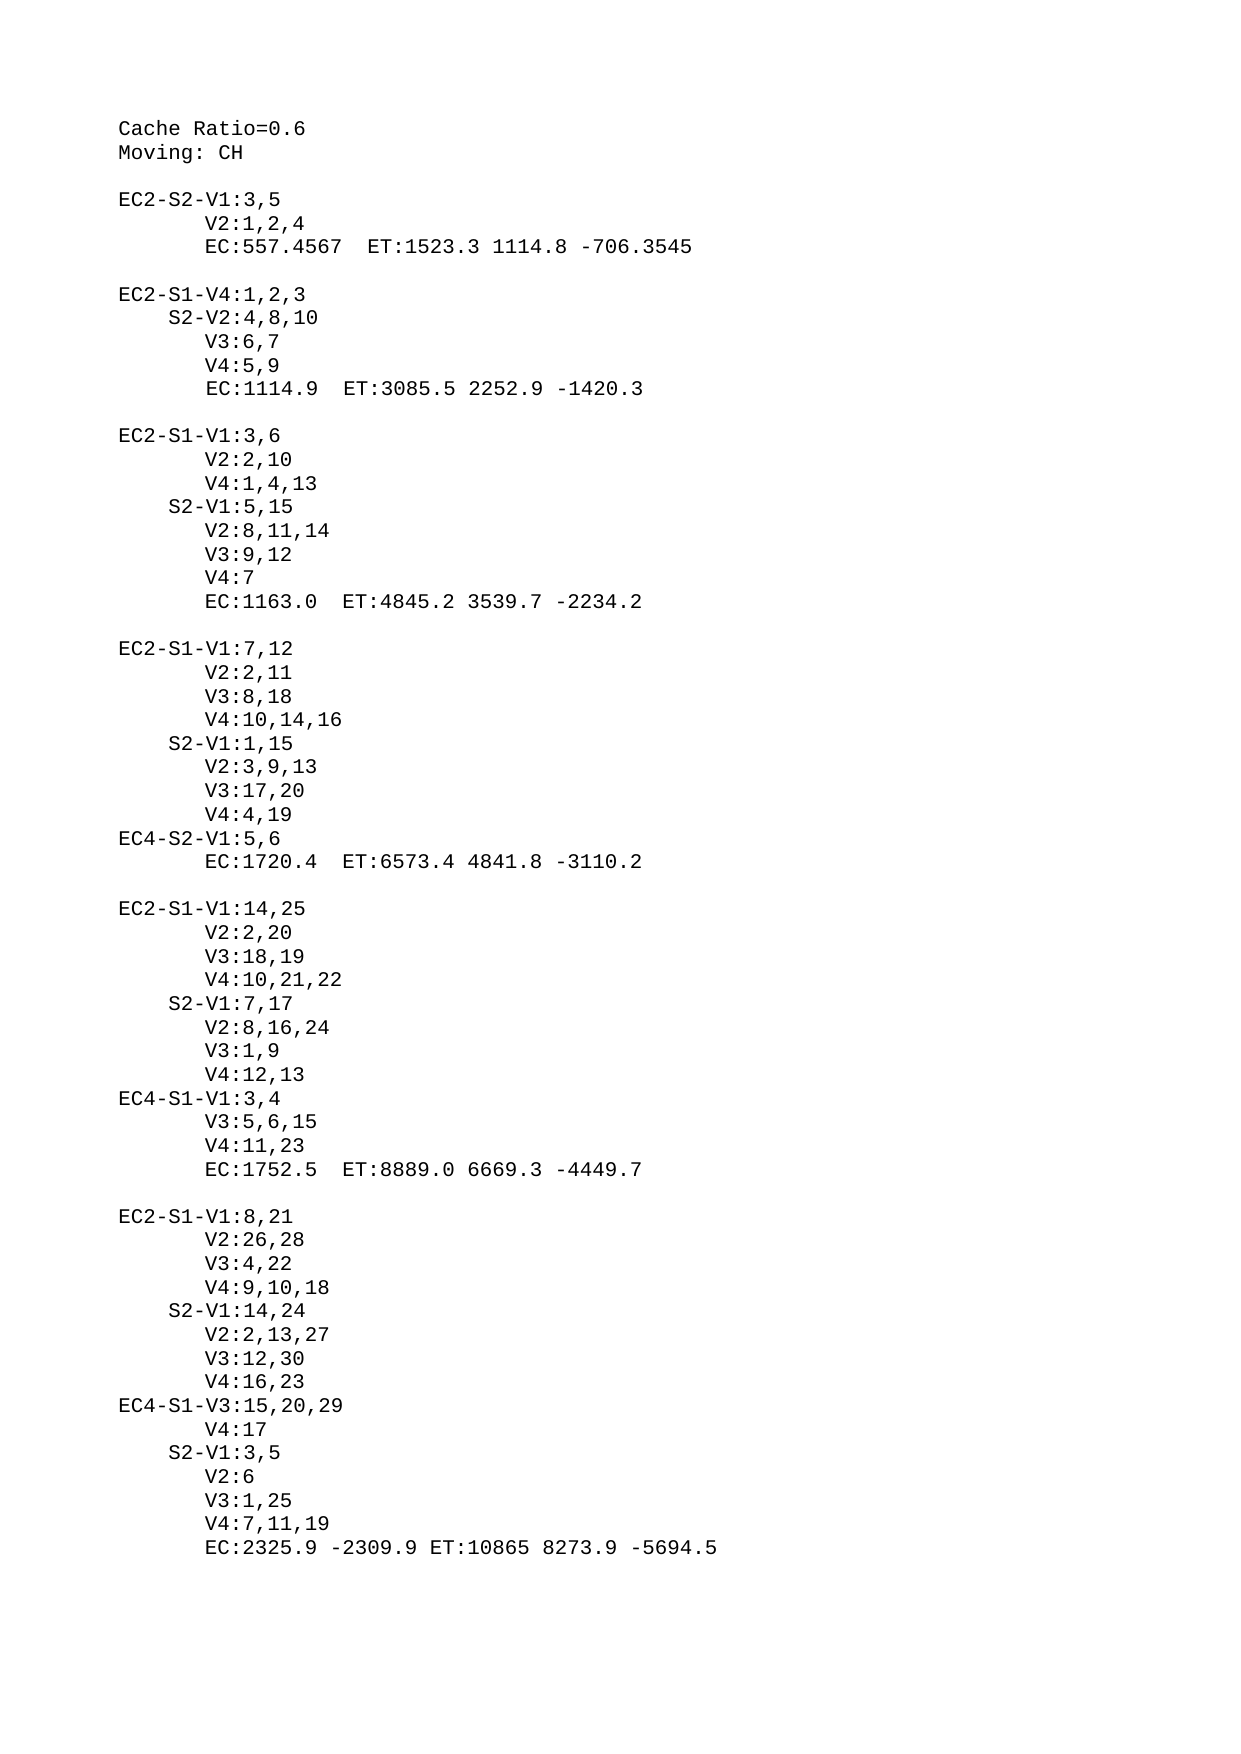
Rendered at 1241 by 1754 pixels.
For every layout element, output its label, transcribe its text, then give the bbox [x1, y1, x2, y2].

text EC2-S2-V1:3,5 [118, 189, 1122, 213]
text S2-V1:14,24 [118, 1300, 1122, 1324]
text EC:1163.0 ET:4845.2 3539.7 -2234.2 [118, 591, 1122, 615]
text V2:2,11 [118, 662, 1122, 686]
text EC:2325.9 -2309.9 ET:10865 8273.9 -5694.5 [118, 1537, 1122, 1561]
text EC:557.4567 ET:1523.3 1114.8 -706.3545 [118, 236, 1122, 260]
text EC4-S1-V1:3,4 [118, 1088, 1122, 1111]
text V3:18,19 [118, 946, 1122, 969]
text V3:8,18 [118, 686, 1122, 709]
text V4:7 [118, 567, 1122, 591]
text EC:1114.9 ET:3085.5 2252.9 -1420.3 [118, 378, 1122, 402]
text V2:8,16,24 [118, 1017, 1122, 1040]
text EC4-S2-V1:5,6 [118, 827, 1122, 851]
text V4:9,10,18 [118, 1277, 1122, 1300]
text EC2-S1-V1:7,12 [118, 638, 1122, 662]
text V4:17 [118, 1419, 1122, 1442]
text S2-V1:3,5 [118, 1442, 1122, 1466]
text V3:5,6,15 [118, 1111, 1122, 1135]
text V3:17,20 [118, 780, 1122, 804]
text EC2-S1-V4:1,2,3 [118, 284, 1122, 307]
text Moving: CH [118, 142, 1122, 165]
text S2-V1:5,15 [118, 496, 1122, 520]
text V2:26,28 [118, 1229, 1122, 1253]
text V4:1,4,13 [118, 473, 1122, 496]
text EC:1720.4 ET:6573.4 4841.8 -3110.2 [118, 851, 1122, 875]
text V4:7,11,19 [118, 1513, 1122, 1537]
text EC2-S1-V1:14,25 [118, 898, 1122, 922]
text V2:2,20 [118, 922, 1122, 946]
text EC2-S1-V1:3,6 [118, 426, 1122, 449]
text V3:1,25 [118, 1489, 1122, 1513]
text V2:3,9,13 [118, 757, 1122, 780]
text V3:9,12 [118, 544, 1122, 567]
text V2:2,10 [118, 449, 1122, 473]
text V3:1,9 [118, 1040, 1122, 1064]
text V3:6,7 [118, 331, 1122, 354]
text V2:6 [118, 1466, 1122, 1489]
text V3:12,30 [118, 1348, 1122, 1371]
text V2:2,13,27 [118, 1324, 1122, 1348]
text S2-V2:4,8,10 [118, 307, 1122, 331]
text V3:4,22 [118, 1253, 1122, 1277]
text S2-V1:7,17 [118, 993, 1122, 1017]
text S2-V1:1,15 [118, 733, 1122, 757]
text Cache Ratio=0.6 [118, 118, 1122, 142]
text EC:1752.5 ET:8889.0 6669.3 -4449.7 [118, 1158, 1122, 1182]
text V4:10,21,22 [118, 969, 1122, 993]
text V4:11,23 [118, 1135, 1122, 1158]
text V2:1,2,4 [118, 213, 1122, 236]
text V4:4,19 [118, 804, 1122, 827]
text V4:12,13 [118, 1064, 1122, 1088]
text V4:16,23 [118, 1371, 1122, 1395]
text V4:10,14,16 [118, 709, 1122, 733]
text V4:5,9 [118, 354, 1122, 378]
text V2:8,11,14 [118, 520, 1122, 544]
text EC4-S1-V3:15,20,29 [118, 1395, 1122, 1419]
text EC2-S1-V1:8,21 [118, 1206, 1122, 1229]
